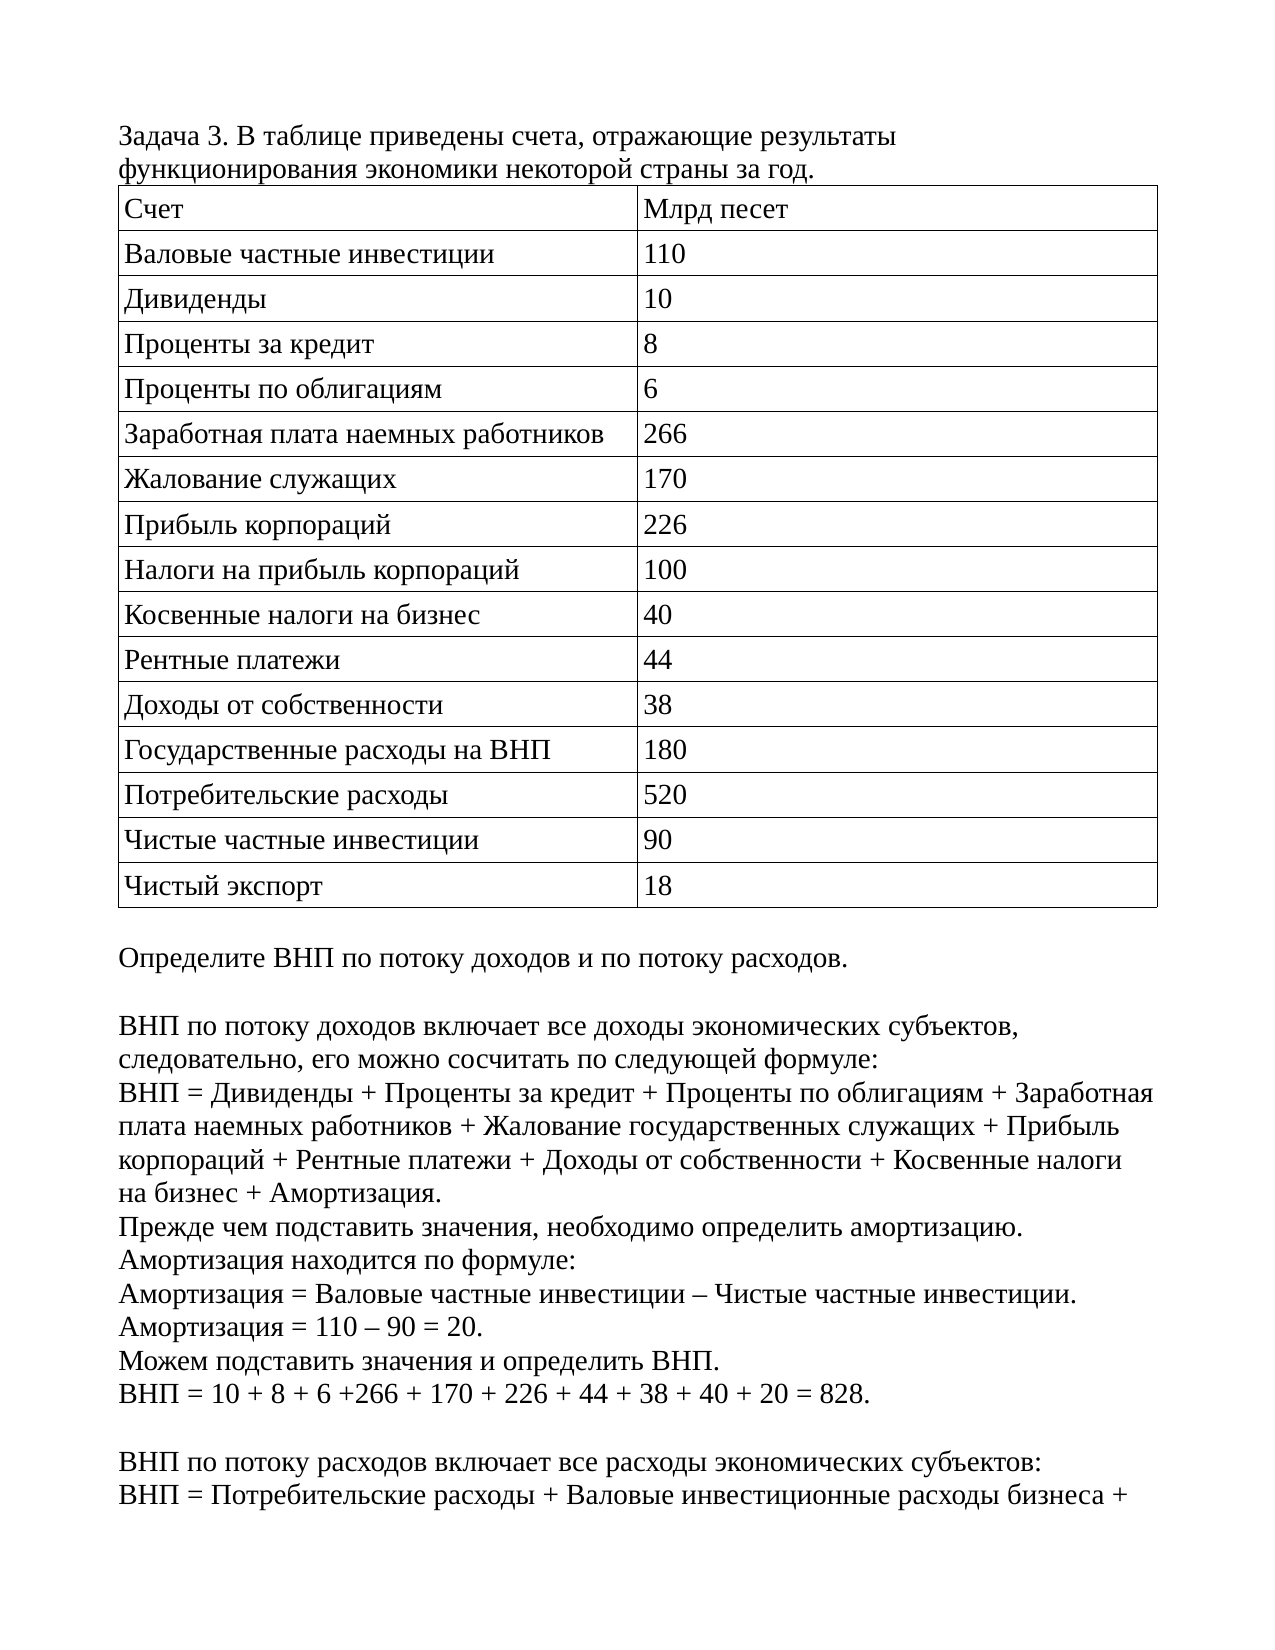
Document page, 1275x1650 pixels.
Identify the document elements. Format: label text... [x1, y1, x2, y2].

table_cell 6 [638, 367, 1157, 411]
table_cell Государственные расходы на ВНП [119, 727, 637, 772]
table_cell 90 [638, 818, 1157, 862]
table_cell Налоги на прибыль корпораций [119, 547, 637, 591]
text Определите ВНП по потоку доходов и по потоку расходов. [118, 941, 1157, 974]
table_cell Проценты по облигациям [119, 367, 637, 411]
table_cell 180 [638, 727, 1157, 772]
table_cell 44 [638, 637, 1157, 681]
table_cell 8 [638, 322, 1157, 366]
table_cell Заработная плата наемных работников [119, 412, 637, 456]
table_cell 110 [638, 231, 1157, 275]
table_cell Жалование служащих [119, 457, 637, 501]
text ВНП по потоку расходов включает все расходы экономических субъектов: ВНП = Потребительские расходы + Валовые инвестиционные расходы бизнеса + [118, 1410, 1157, 1511]
table_cell Дивиденды [119, 276, 637, 321]
table_cell Потребительские расходы [119, 773, 637, 817]
table_cell 226 [638, 502, 1157, 546]
table_cell Косвенные налоги на бизнес [119, 592, 637, 636]
table_cell 266 [638, 412, 1157, 456]
table_cell 170 [638, 457, 1157, 501]
table_cell 520 [638, 773, 1157, 817]
table_cell Прибыль корпораций [119, 502, 637, 546]
table_cell 38 [638, 682, 1157, 726]
text функционирования экономики некоторой страны за год. [118, 152, 1157, 185]
table_cell 40 [638, 592, 1157, 636]
table_cell Проценты за кредит [119, 322, 637, 366]
table_cell 10 [638, 276, 1157, 321]
text Задача 3. B таблице приведены счета, отражающие результаты [118, 118, 1157, 152]
table_header Млрд песет [638, 186, 1157, 230]
table_cell 100 [638, 547, 1157, 591]
table_cell Валовые частные инвестиции [119, 231, 637, 275]
table_cell Чистый экспорт [119, 863, 637, 907]
table_cell Чистые частные инвестиции [119, 818, 637, 862]
table_cell Доходы от собственности [119, 682, 637, 726]
text ВНП по потоку доходов включает все доходы экономических субъектов, следовательно, его можно сосчитать по следующей формуле: ВНП = Дивиденды + Проценты за кредит + Проценты по облигациям + Заработная плата наемных работников + Жалование государственных служащих + Прибыль корпораций + Рентные платежи + Доходы от собственности + Косвенные налоги на бизнес + Амортизация. Прежде чем подставить значения, необходимо определить амортизацию. Амортизация находится по формуле: Амортизация = Валовые частные инвестиции – Чистые частные инвестиции. Амортизация = 110 – 90 = 20. Можем подставить значения и определить ВНП. ВНП = 10 + 8 + 6 +266 + 170 + 226 + 44 + 38 + 40 + 20 = 828. [118, 1008, 1157, 1410]
table_cell 18 [638, 863, 1157, 907]
table_cell Рентные платежи [119, 637, 637, 681]
table_header Счет [119, 186, 637, 230]
